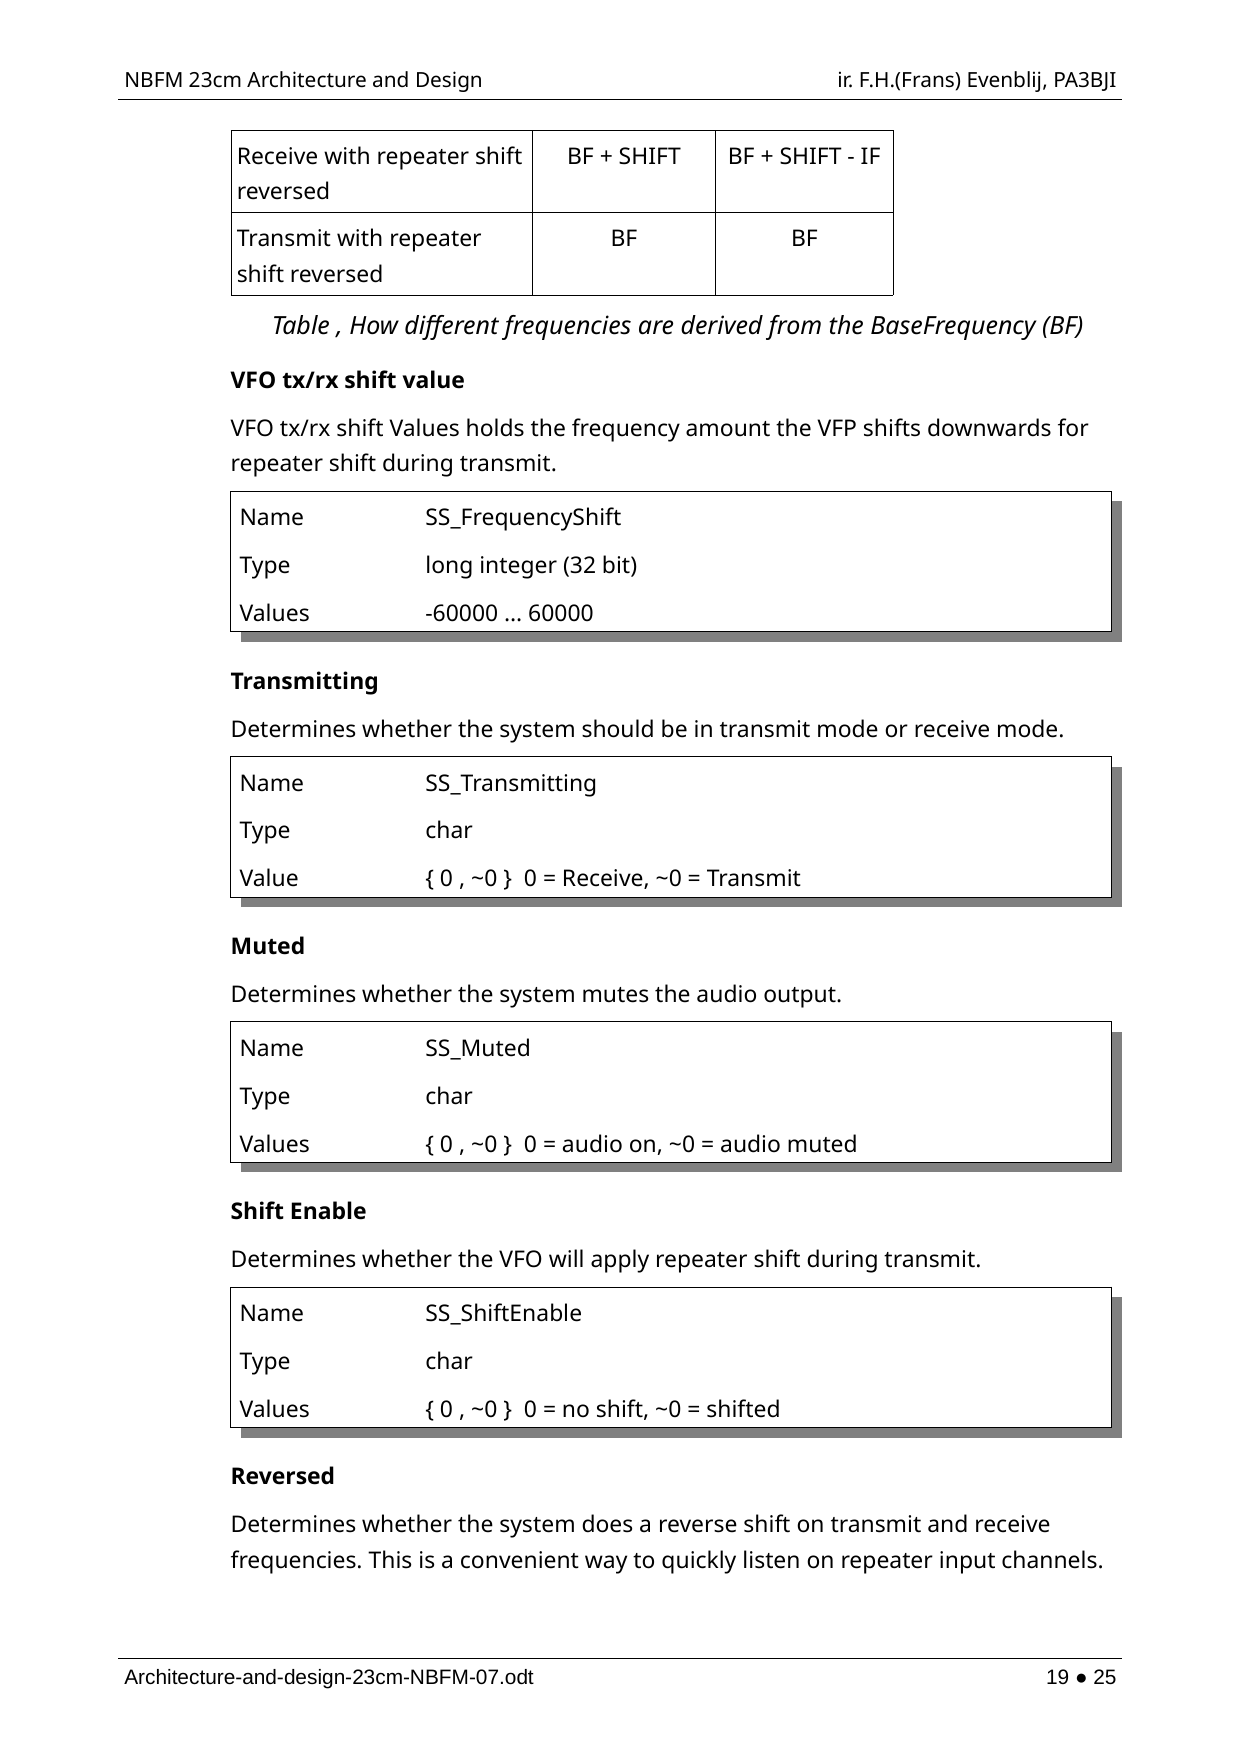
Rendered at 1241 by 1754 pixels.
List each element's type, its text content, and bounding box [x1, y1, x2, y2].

text Transmitting [230, 660, 1122, 696]
table_cell BF [716, 213, 893, 295]
text Determines whether the VFO will apply repeater shift during transmit. [230, 1239, 1122, 1274]
text Type char [231, 1334, 1111, 1376]
text Table , How different frequencies are derived from the BaseFrequency (BF) [236, 307, 1122, 341]
table_cell Receive with repeater shift reversed [232, 131, 532, 212]
table_cell BF + SHIFT [533, 131, 715, 212]
text Determines whether the system mutes the audio output. [230, 973, 1122, 1009]
text VFO tx/rx shift Values holds the frequency amount the VFP shifts downwards for repeater shift during transmit. [230, 408, 1122, 478]
text Name SS_Muted [231, 1022, 1111, 1063]
text Values { 0 , ~0 } 0 = audio on, ~0 = audio muted [231, 1117, 1111, 1162]
text Type long integer (32 bit) [231, 539, 1111, 580]
text Type char [231, 1069, 1111, 1111]
table_cell BF [533, 213, 715, 295]
text Muted [230, 926, 1122, 961]
text Values -60000 … 60000 [231, 587, 1111, 631]
text Reversed [230, 1456, 1122, 1491]
text Type char [231, 804, 1111, 846]
text Name SS_ShiftEnable [231, 1288, 1111, 1328]
text Name SS_FrequencyShift [231, 492, 1111, 532]
text VFO tx/rx shift value [230, 360, 1122, 395]
text Shift Enable [230, 1191, 1122, 1226]
text Value { 0 , ~0 } 0 = Receive, ~0 = Transmit [231, 852, 1111, 897]
text Values { 0 , ~0 } 0 = no shift, ~0 = shifted [231, 1382, 1111, 1427]
text Determines whether the system should be in transmit mode or receive mode. [230, 708, 1122, 744]
table_cell BF + SHIFT - IF [716, 131, 893, 212]
text Determines whether the system does a reverse shift on transmit and receive frequencies. This is a convenient way to quickly listen on repeater input channels. [230, 1504, 1122, 1575]
text Name SS_Transmitting [231, 757, 1111, 798]
table_cell Transmit with repeater shift reversed [232, 213, 532, 295]
